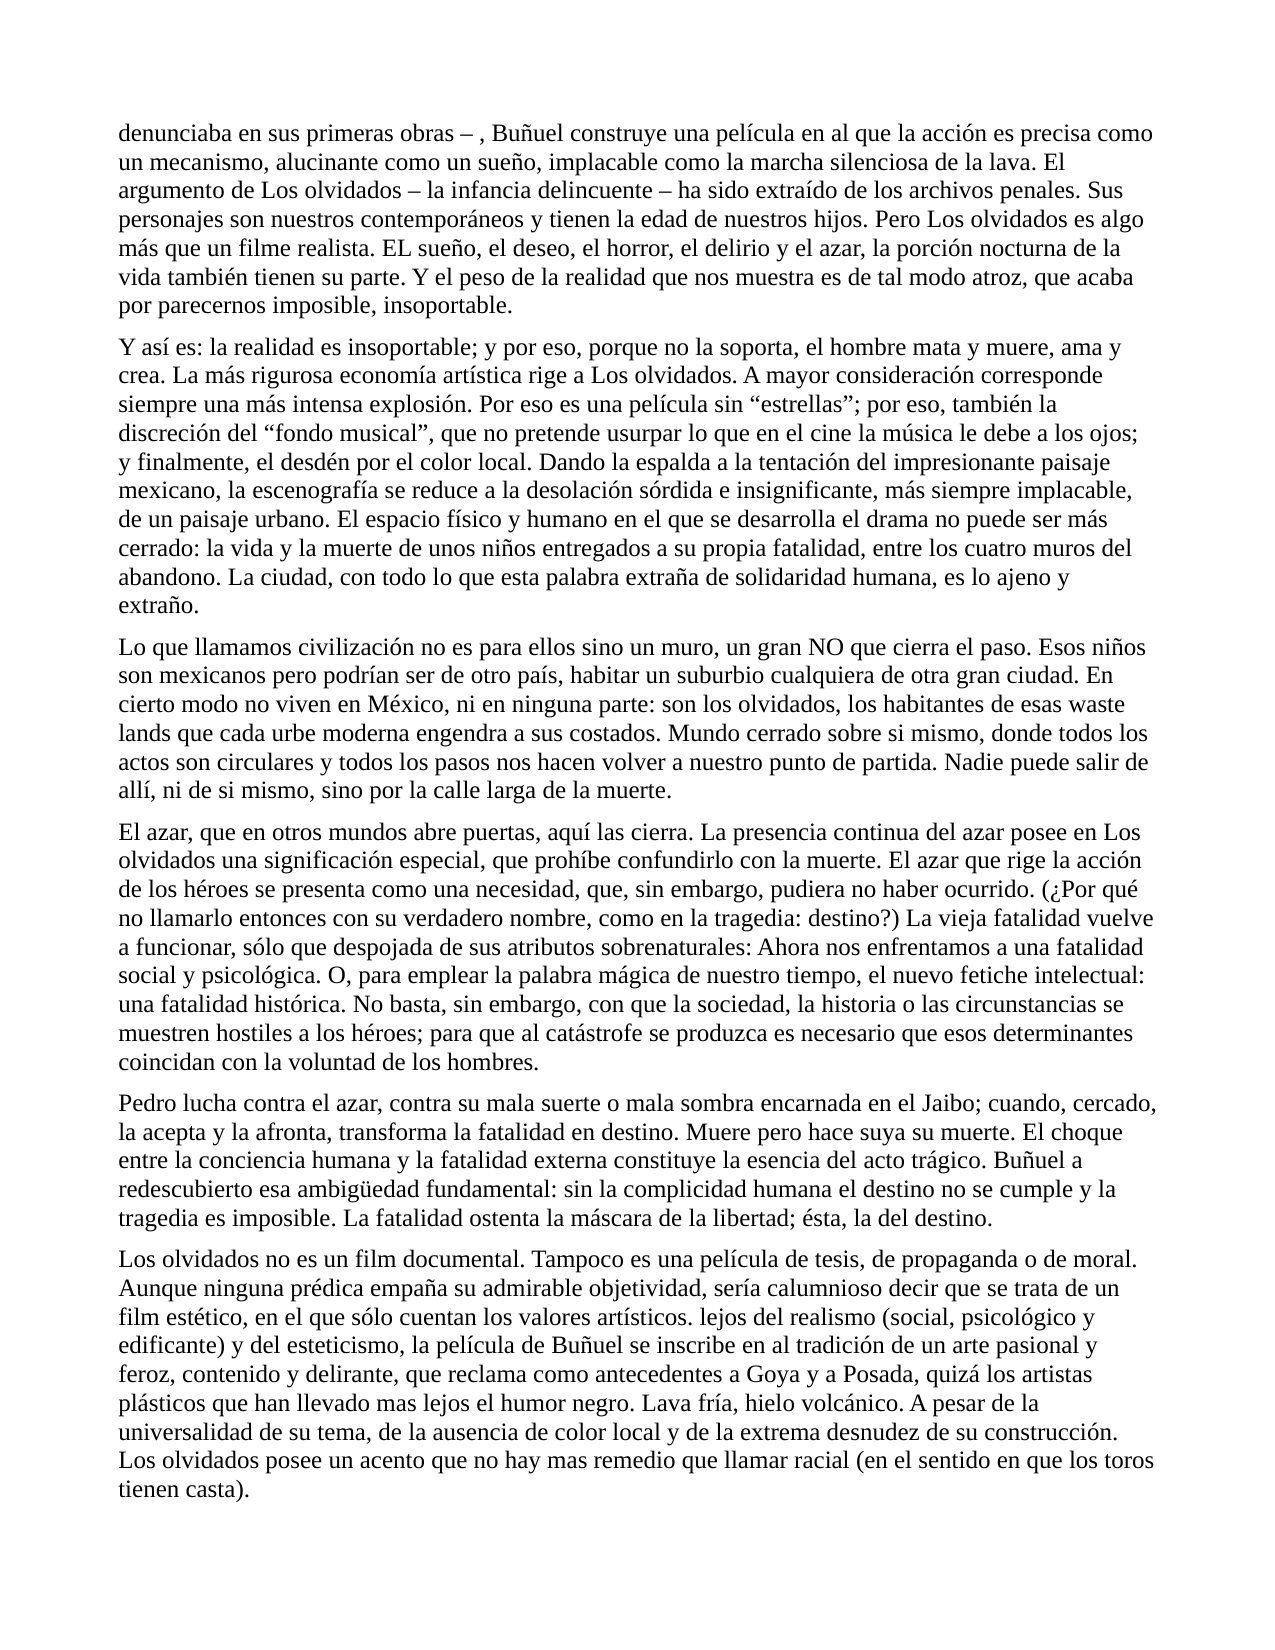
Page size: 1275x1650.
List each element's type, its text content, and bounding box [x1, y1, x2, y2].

text Pedro lucha contra el azar, contra su mala suerte o mala sombra encarnada en el Jaibo; cuando, cercado, la acepta y la afronta, transforma la fatalidad en destino. Muere pero hace suya su muerte. El choque entre la conciencia humana y la fatalidad externa constituye la esencia del acto trágico. Buñuel a redescubierto esa ambigüedad fundamental: sin la complicidad humana el destino no se cumple y la tragedia es imposible. La fatalidad ostenta la máscara de la libertad; ésta, la del destino. [118, 1088, 1157, 1232]
text El azar, que en otros mundos abre puertas, aquí las cierra. La presencia continua del azar posee en Los olvidados una significación especial, que prohíbe confundirlo con la muerte. El azar que rige la acción de los héroes se presenta como una necesidad, que, sin embargo, pudiera no haber ocurrido. (¿Por qué no llamarlo entonces con su verdadero nombre, como en la tragedia: destino?) La vieja fatalidad vuelve a funcionar, sólo que despojada de sus atributos sobrenaturales: Ahora nos enfrentamos a una fatalidad social y psicológica. O, para emplear la palabra mágica de nuestro tiempo, el nuevo fetiche intelectual: una fatalidad histórica. No basta, sin embargo, con que la sociedad, la historia o las circunstancias se muestren hostiles a los héroes; para que al catástrofe se produzca es necesario que esos determinantes coincidan con la voluntad de los hombres. [118, 817, 1157, 1076]
text Y así es: la realidad es insoportable; y por eso, porque no la soporta, el hombre mata y muere, ama y crea. La más rigurosa economía artística rige a Los olvidados. A mayor consideración corresponde siempre una más intensa explosión. Por eso es una película sin “estrellas”; por eso, también la discreción del “fondo musical”, que no pretende usurpar lo que en el cine la música le debe a los ojos; y finalmente, el desdén por el color local. Dando la espalda a la tentación del impresionante paisaje mexicano, la escenografía se reduce a la desolación sórdida e insignificante, más siempre implacable, de un paisaje urbano. El espacio físico y humano en el que se desarrolla el drama no puede ser más cerrado: la vida y la muerte de unos niños entregados a su propia fatalidad, entre los cuatro muros del abandono. La ciudad, con todo lo que esta palabra extraña de solidaridad humana, es lo ajeno y extraño. [118, 332, 1157, 619]
text Lo que llamamos civilización no es para ellos sino un muro, un gran NO que cierra el paso. Esos niños son mexicanos pero podrían ser de otro país, habitar un suburbio cualquiera de otra gran ciudad. En cierto modo no viven en México, ni en ninguna parte: son los olvidados, los habitantes de esas waste lands que cada urbe moderna engendra a sus costados. Mundo cerrado sobre si mismo, donde todos los actos son circulares y todos los pasos nos hacen volver a nuestro punto de partida. Nadie puede salir de allí, ni de si mismo, sino por la calle larga de la muerte. [118, 632, 1157, 804]
text denunciaba en sus primeras obras – , Buñuel construye una película en al que la acción es precisa como un mecanismo, alucinante como un sueño, implacable como la marcha silenciosa de la lava. El argumento de Los olvidados – la infancia delincuente – ha sido extraído de los archivos penales. Sus personajes son nuestros contemporáneos y tienen la edad de nuestros hijos. Pero Los olvidados es algo más que un filme realista. EL sueño, el deseo, el horror, el delirio y el azar, la porción nocturna de la vida también tienen su parte. Y el peso de la realidad que nos muestra es de tal modo atroz, que acaba por parecernos imposible, insoportable. [118, 118, 1157, 319]
text Los olvidados no es un film documental. Tampoco es una película de tesis, de propaganda o de moral. Aunque ninguna prédica empaña su admirable objetividad, sería calumnioso decir que se trata de un film estético, en el que sólo cuentan los valores artísticos. lejos del realismo (social, psicológico y edificante) y del esteticismo, la película de Buñuel se inscribe en al tradición de un arte pasional y feroz, contenido y delirante, que reclama como antecedentes a Goya y a Posada, quizá los artistas plásticos que han llevado mas lejos el humor negro. Lava fría, hielo volcánico. A pesar de la universalidad de su tema, de la ausencia de color local y de la extrema desnudez de su construcción. Los olvidados posee un acento que no hay mas remedio que llamar racial (en el sentido en que los toros tienen casta). [118, 1244, 1157, 1503]
